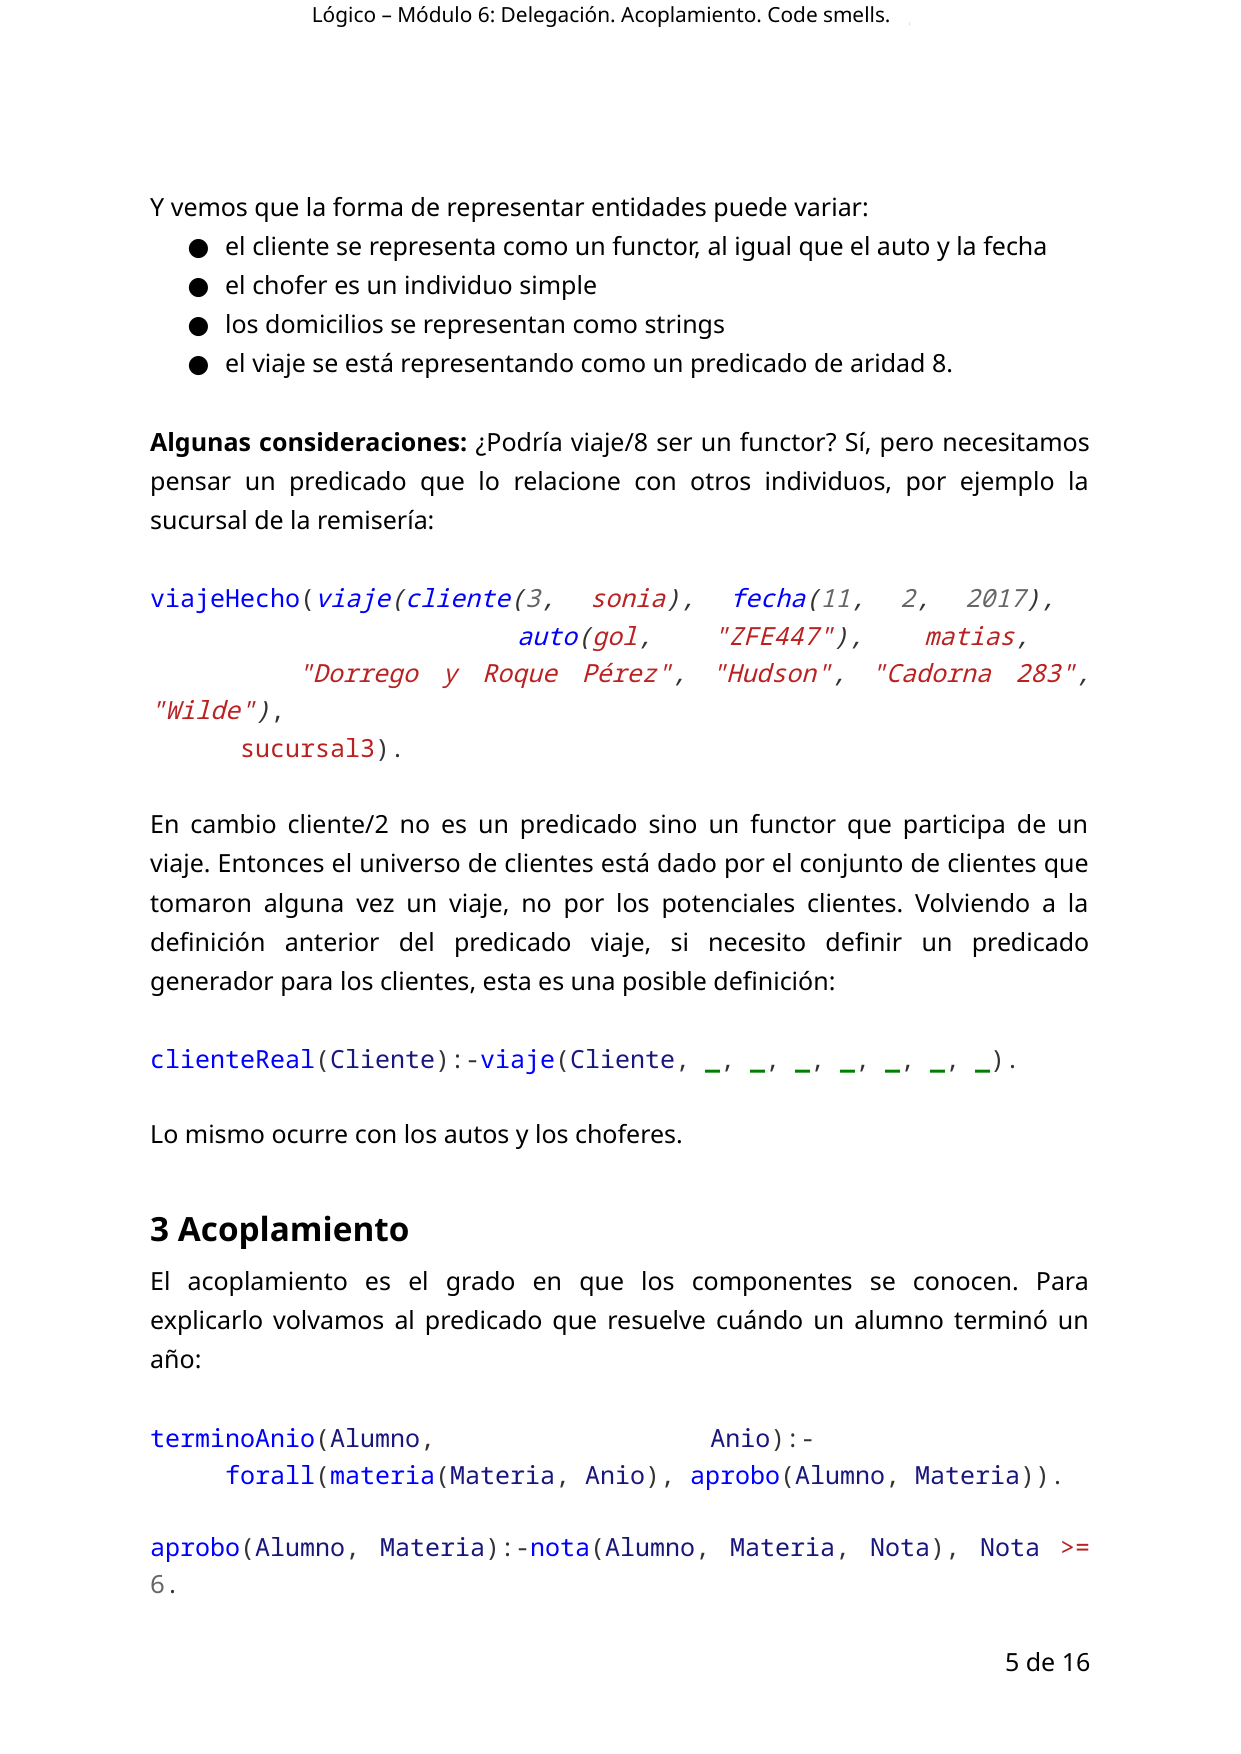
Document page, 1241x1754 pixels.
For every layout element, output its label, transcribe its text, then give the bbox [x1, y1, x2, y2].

list el chofer es un individuo simple [187, 267, 1090, 302]
text terminoAnio(Alumno, Anio):- forall(materia(Materia, Anio), aprobo(Alumno, Materia)). [150, 1421, 1090, 1492]
list el viaje se está representando como un predicado de aridad 8. [187, 346, 1090, 380]
text En cambio cliente/2 no es un predicado sino un functor que participa de un viaje. Entonces el universo de clientes está dado por el conjunto de clientes que tomaron alguna vez un viaje, no por los potenciales clientes. Volviendo a la definición anterior del predicado viaje, si necesito definir un predicado generador para los clientes, esta es una posible definición: [150, 807, 1090, 998]
text sucursal3). [150, 730, 1090, 764]
text Algunas consideraciones: ¿Podría viaje/8 ser un functor? Sí, pero necesitamos pensar un predicado que lo relacione con otros individuos, por ejemplo la sucursal de la remisería: [150, 424, 1090, 537]
text Lo mismo ocurre con los autos y los choferes. [150, 1117, 1090, 1151]
text Y vemos que la forma de representar entidades puede variar: [150, 189, 1090, 223]
list el cliente se representa como un functor, al igual que el auto y la fecha [187, 228, 1090, 262]
subtitle 3 Acoplamiento [150, 1206, 1090, 1251]
text aprobo(Alumno, Materia):-nota(Alumno, Materia, Nota), Nota >= 6. [150, 1530, 1090, 1601]
text clienteReal(Cliente):-viaje(Cliente, _, _, _, _, _, _, _). [150, 1042, 1090, 1076]
text viajeHecho(viaje(cliente(3, sonia), fecha(11, 2, 2017), auto(gol, "ZFE447"), matias, "Dorrego y Roque Pérez", "Hudson", "Cadorna 283", "Wilde"), [150, 581, 1090, 727]
list los domicilios se representan como strings [187, 307, 1090, 341]
text El acoplamiento es el grado en que los componentes se conocen. Para explicarlo volvamos al predicado que resuelve cuándo un alumno terminó un año: [150, 1264, 1090, 1376]
